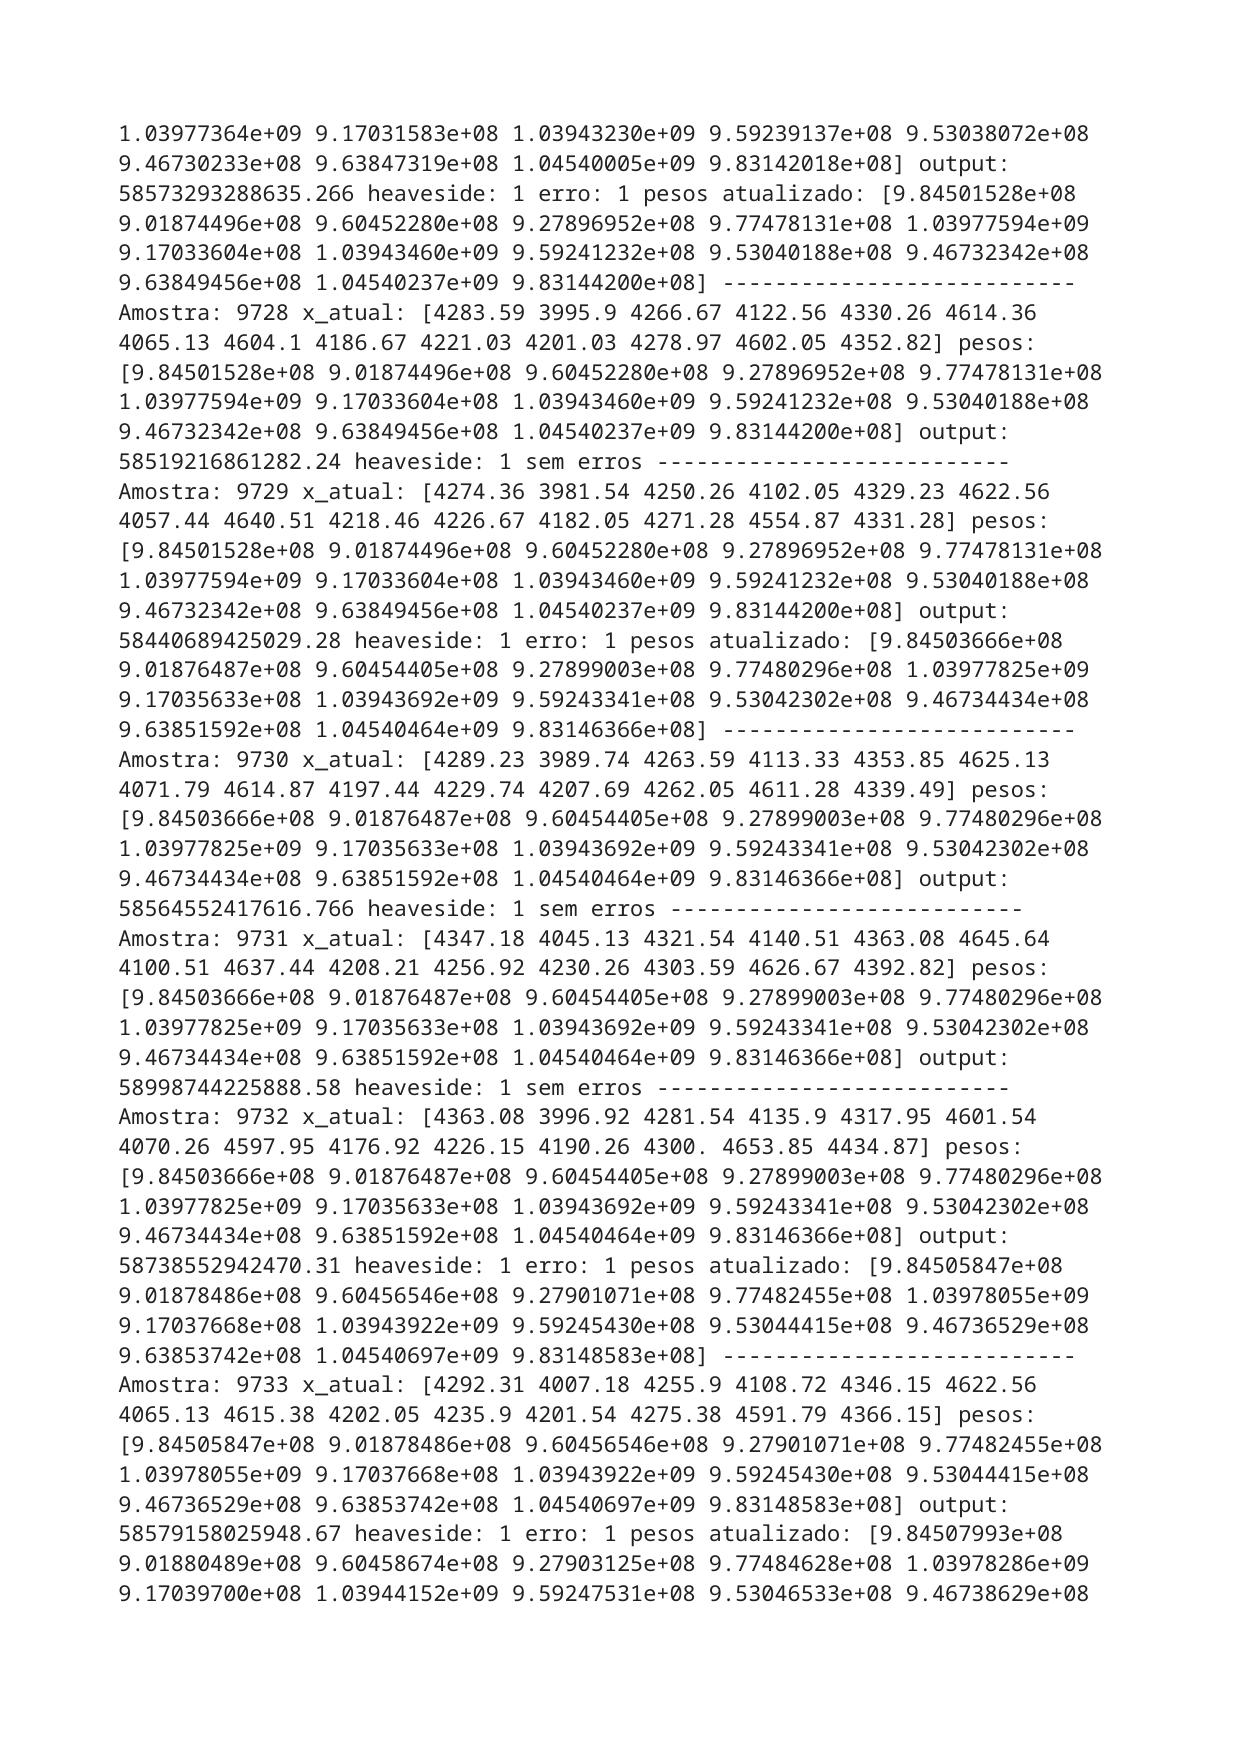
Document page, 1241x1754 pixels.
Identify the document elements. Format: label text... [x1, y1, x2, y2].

text 1.03977364e+09 9.17031583e+08 1.03943230e+09 9.59239137e+08 9.53038072e+08 9.46730233e+08 9.63847319e+08 1.04540005e+09 9.83142018e+08] output: 58573293288635.266 heaveside: 1 erro: 1 pesos atualizado: [9.84501528e+08 9.01874496e+08 9.60452280e+08 9.27896952e+08 9.77478131e+08 1.03977594e+09 9.17033604e+08 1.03943460e+09 9.59241232e+08 9.53040188e+08 9.46732342e+08 9.63849456e+08 1.04540237e+09 9.83144200e+08] --------------------------- Amostra: 9728 x_atual: [4283.59 3995.9 4266.67 4122.56 4330.26 4614.36 4065.13 4604.1 4186.67 4221.03 4201.03 4278.97 4602.05 4352.82] pesos: [9.84501528e+08 9.01874496e+08 9.60452280e+08 9.27896952e+08 9.77478131e+08 1.03977594e+09 9.17033604e+08 1.03943460e+09 9.59241232e+08 9.53040188e+08 9.46732342e+08 9.63849456e+08 1.04540237e+09 9.83144200e+08] output: 58519216861282.24 heaveside: 1 sem erros --------------------------- Amostra: 9729 x_atual: [4274.36 3981.54 4250.26 4102.05 4329.23 4622.56 4057.44 4640.51 4218.46 4226.67 4182.05 4271.28 4554.87 4331.28] pesos: [9.84501528e+08 9.01874496e+08 9.60452280e+08 9.27896952e+08 9.77478131e+08 1.03977594e+09 9.17033604e+08 1.03943460e+09 9.59241232e+08 9.53040188e+08 9.46732342e+08 9.63849456e+08 1.04540237e+09 9.83144200e+08] output: 58440689425029.28 heaveside: 1 erro: 1 pesos atualizado: [9.84503666e+08 9.01876487e+08 9.60454405e+08 9.27899003e+08 9.77480296e+08 1.03977825e+09 9.17035633e+08 1.03943692e+09 9.59243341e+08 9.53042302e+08 9.46734434e+08 9.63851592e+08 1.04540464e+09 9.83146366e+08] --------------------------- Amostra: 9730 x_atual: [4289.23 3989.74 4263.59 4113.33 4353.85 4625.13 4071.79 4614.87 4197.44 4229.74 4207.69 4262.05 4611.28 4339.49] pesos: [9.84503666e+08 9.01876487e+08 9.60454405e+08 9.27899003e+08 9.77480296e+08 1.03977825e+09 9.17035633e+08 1.03943692e+09 9.59243341e+08 9.53042302e+08 9.46734434e+08 9.63851592e+08 1.04540464e+09 9.83146366e+08] output: 58564552417616.766 heaveside: 1 sem erros --------------------------- Amostra: 9731 x_atual: [4347.18 4045.13 4321.54 4140.51 4363.08 4645.64 4100.51 4637.44 4208.21 4256.92 4230.26 4303.59 4626.67 4392.82] pesos: [9.84503666e+08 9.01876487e+08 9.60454405e+08 9.27899003e+08 9.77480296e+08 1.03977825e+09 9.17035633e+08 1.03943692e+09 9.59243341e+08 9.53042302e+08 9.46734434e+08 9.63851592e+08 1.04540464e+09 9.83146366e+08] output: 58998744225888.58 heaveside: 1 sem erros --------------------------- Amostra: 9732 x_atual: [4363.08 3996.92 4281.54 4135.9 4317.95 4601.54 4070.26 4597.95 4176.92 4226.15 4190.26 4300. 4653.85 4434.87] pesos: [9.84503666e+08 9.01876487e+08 9.60454405e+08 9.27899003e+08 9.77480296e+08 1.03977825e+09 9.17035633e+08 1.03943692e+09 9.59243341e+08 9.53042302e+08 9.46734434e+08 9.63851592e+08 1.04540464e+09 9.83146366e+08] output: 58738552942470.31 heaveside: 1 erro: 1 pesos atualizado: [9.84505847e+08 9.01878486e+08 9.60456546e+08 9.27901071e+08 9.77482455e+08 1.03978055e+09 9.17037668e+08 1.03943922e+09 9.59245430e+08 9.53044415e+08 9.46736529e+08 9.63853742e+08 1.04540697e+09 9.83148583e+08] --------------------------- Amostra: 9733 x_atual: [4292.31 4007.18 4255.9 4108.72 4346.15 4622.56 4065.13 4615.38 4202.05 4235.9 4201.54 4275.38 4591.79 4366.15] pesos: [9.84505847e+08 9.01878486e+08 9.60456546e+08 9.27901071e+08 9.77482455e+08 1.03978055e+09 9.17037668e+08 1.03943922e+09 9.59245430e+08 9.53044415e+08 9.46736529e+08 9.63853742e+08 1.04540697e+09 9.83148583e+08] output: 58579158025948.67 heaveside: 1 erro: 1 pesos atualizado: [9.84507993e+08 9.01880489e+08 9.60458674e+08 9.27903125e+08 9.77484628e+08 1.03978286e+09 9.17039700e+08 1.03944152e+09 9.59247531e+08 9.53046533e+08 9.46738629e+08 [118, 118, 1122, 1608]
